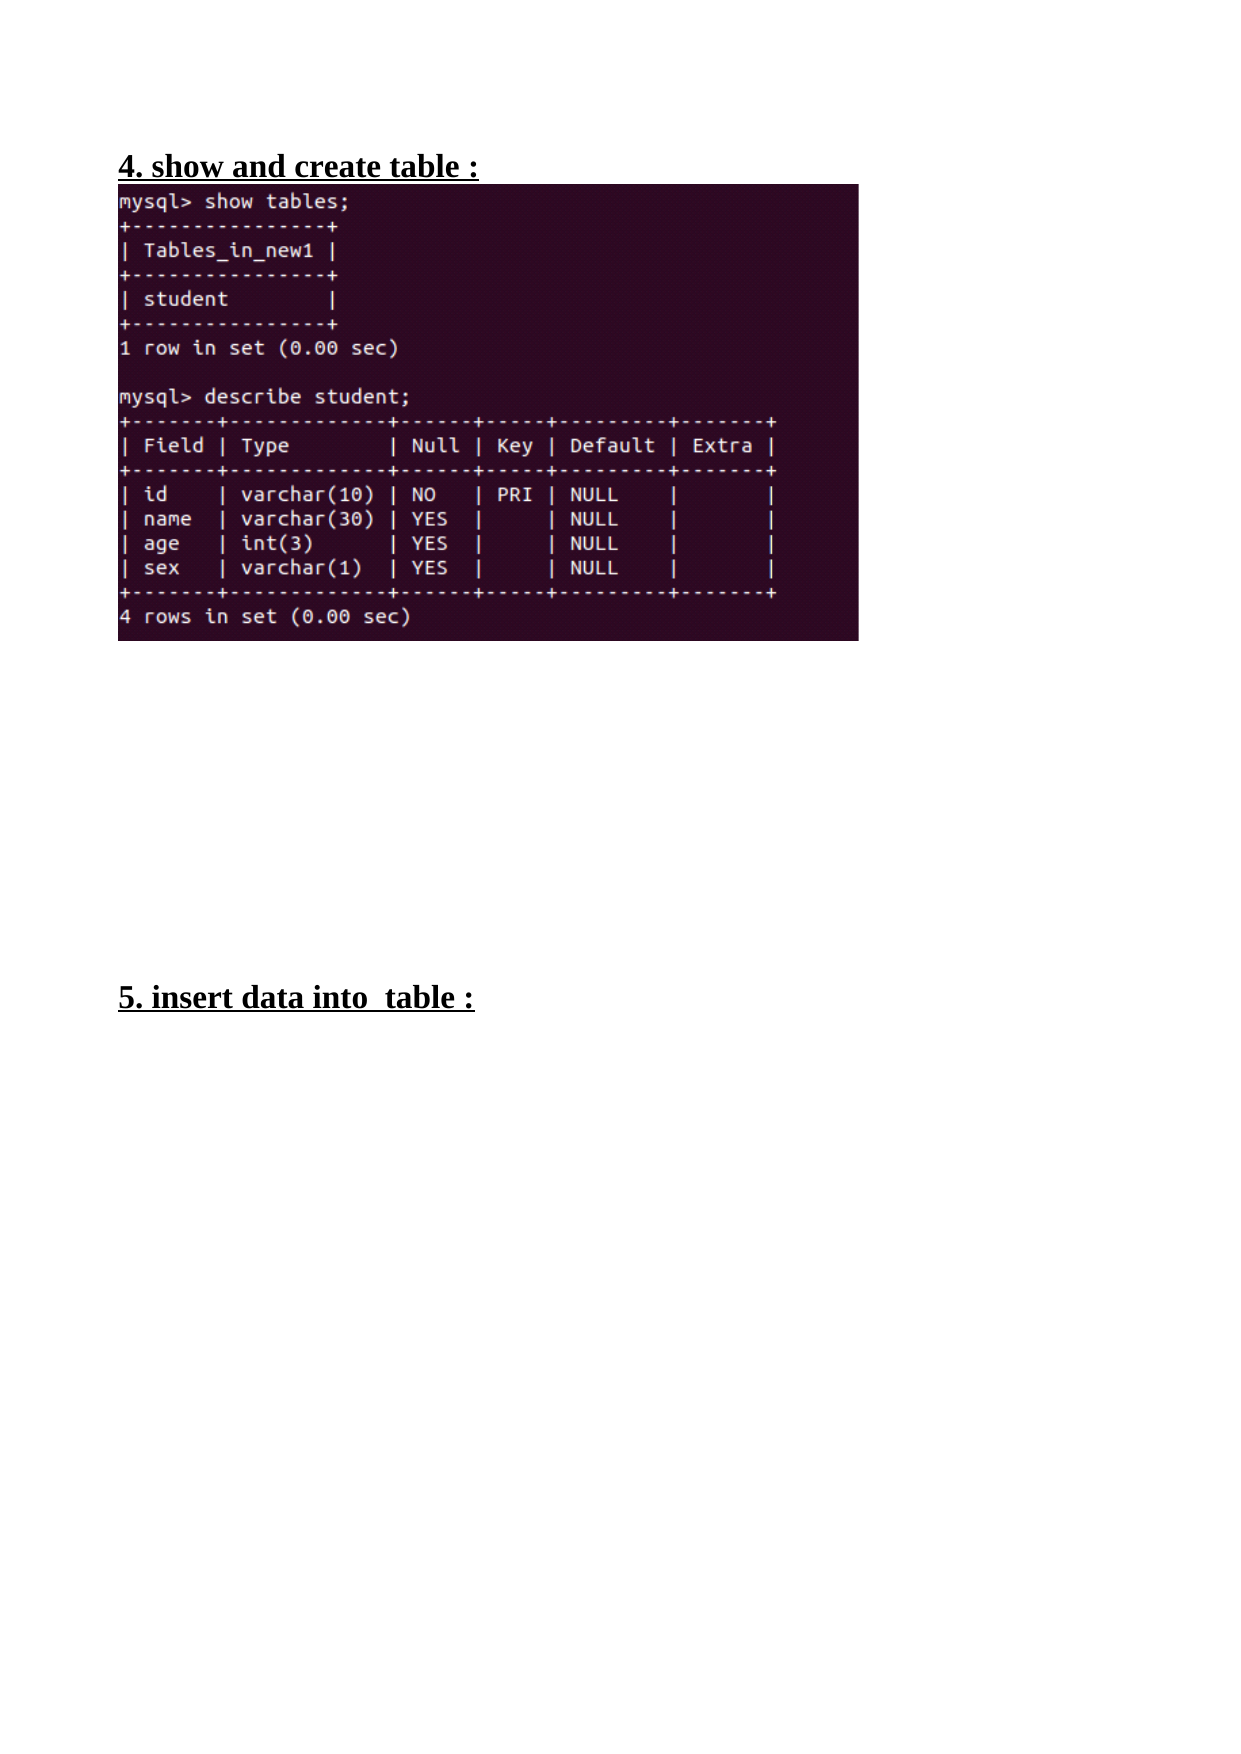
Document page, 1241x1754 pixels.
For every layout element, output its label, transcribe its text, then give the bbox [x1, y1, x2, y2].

text 4. show and create table : [118, 146, 1122, 184]
text 5. insert data into table : [118, 977, 1122, 1015]
